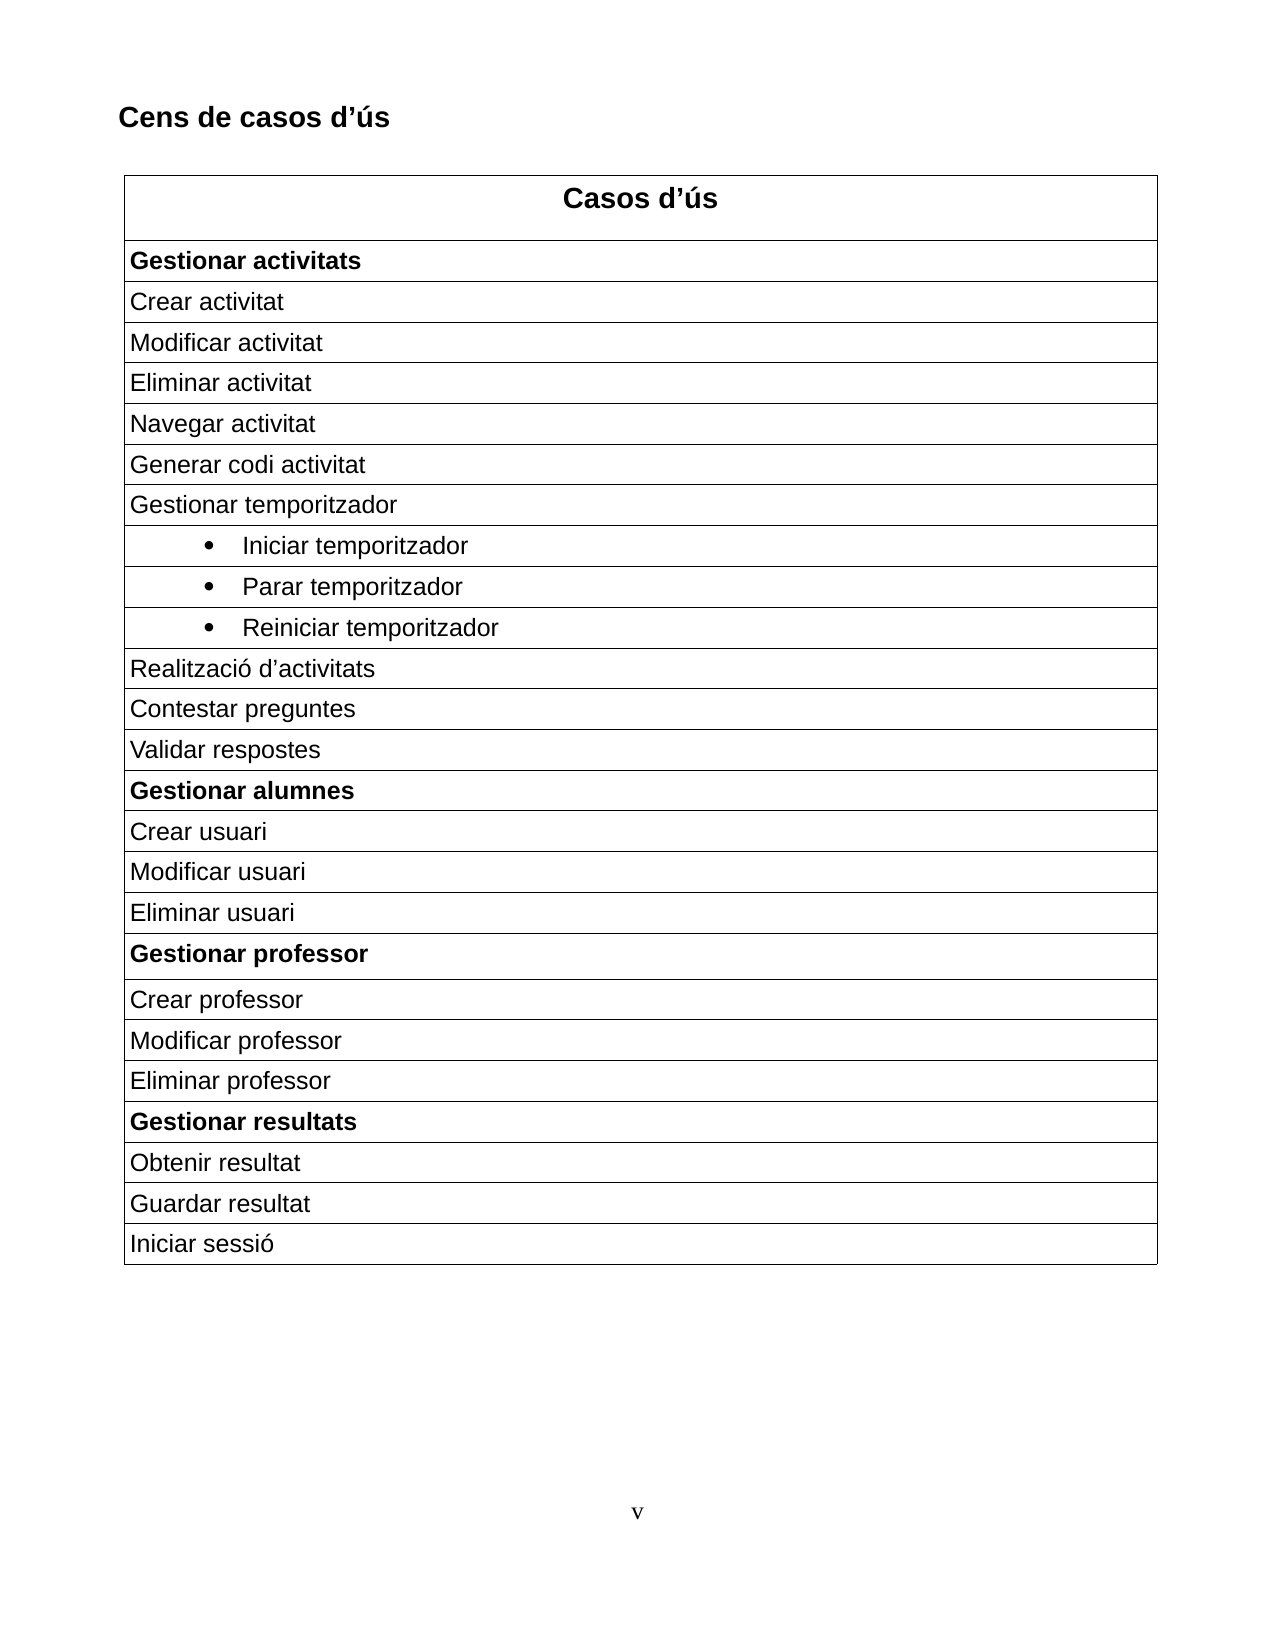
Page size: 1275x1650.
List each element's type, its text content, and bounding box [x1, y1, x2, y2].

table_cell Modificar activitat [125, 323, 1157, 362]
subtitle Cens de casos d’ús [118, 100, 1157, 133]
table_cell Validar respostes [125, 730, 1157, 770]
table_cell Modificar usuari [125, 852, 1157, 892]
table_cell Eliminar activitat [125, 363, 1157, 403]
table_cell Contestar preguntes [125, 689, 1157, 729]
table_cell Gestionar resultats [125, 1102, 1157, 1142]
table_cell Navegar activitat [125, 404, 1157, 443]
table_cell Crear activitat [125, 282, 1157, 321]
table_cell Iniciar temporitzador [125, 526, 1157, 566]
table_cell Gestionar activitats [125, 241, 1157, 281]
table_cell Reiniciar temporitzador [125, 608, 1157, 647]
table_cell Crear professor [125, 980, 1157, 1019]
table_cell Gestionar alumnes [125, 771, 1157, 810]
table_cell Gestionar professor [125, 934, 1157, 979]
table_header Casos d’ús [125, 176, 1157, 240]
table_cell Parar temporitzador [125, 567, 1157, 607]
table_cell Generar codi activitat [125, 445, 1157, 484]
table_cell Crear usuari [125, 811, 1157, 851]
table_cell Obtenir resultat [125, 1143, 1157, 1182]
table_cell Realització d’activitats [125, 649, 1157, 688]
table_cell Guardar resultat [125, 1183, 1157, 1223]
table_cell Gestionar temporitzador [125, 485, 1157, 525]
table_cell Eliminar professor [125, 1061, 1157, 1101]
table_cell Eliminar usuari [125, 893, 1157, 933]
table_cell Iniciar sessió [125, 1224, 1157, 1264]
table_cell Modificar professor [125, 1020, 1157, 1060]
